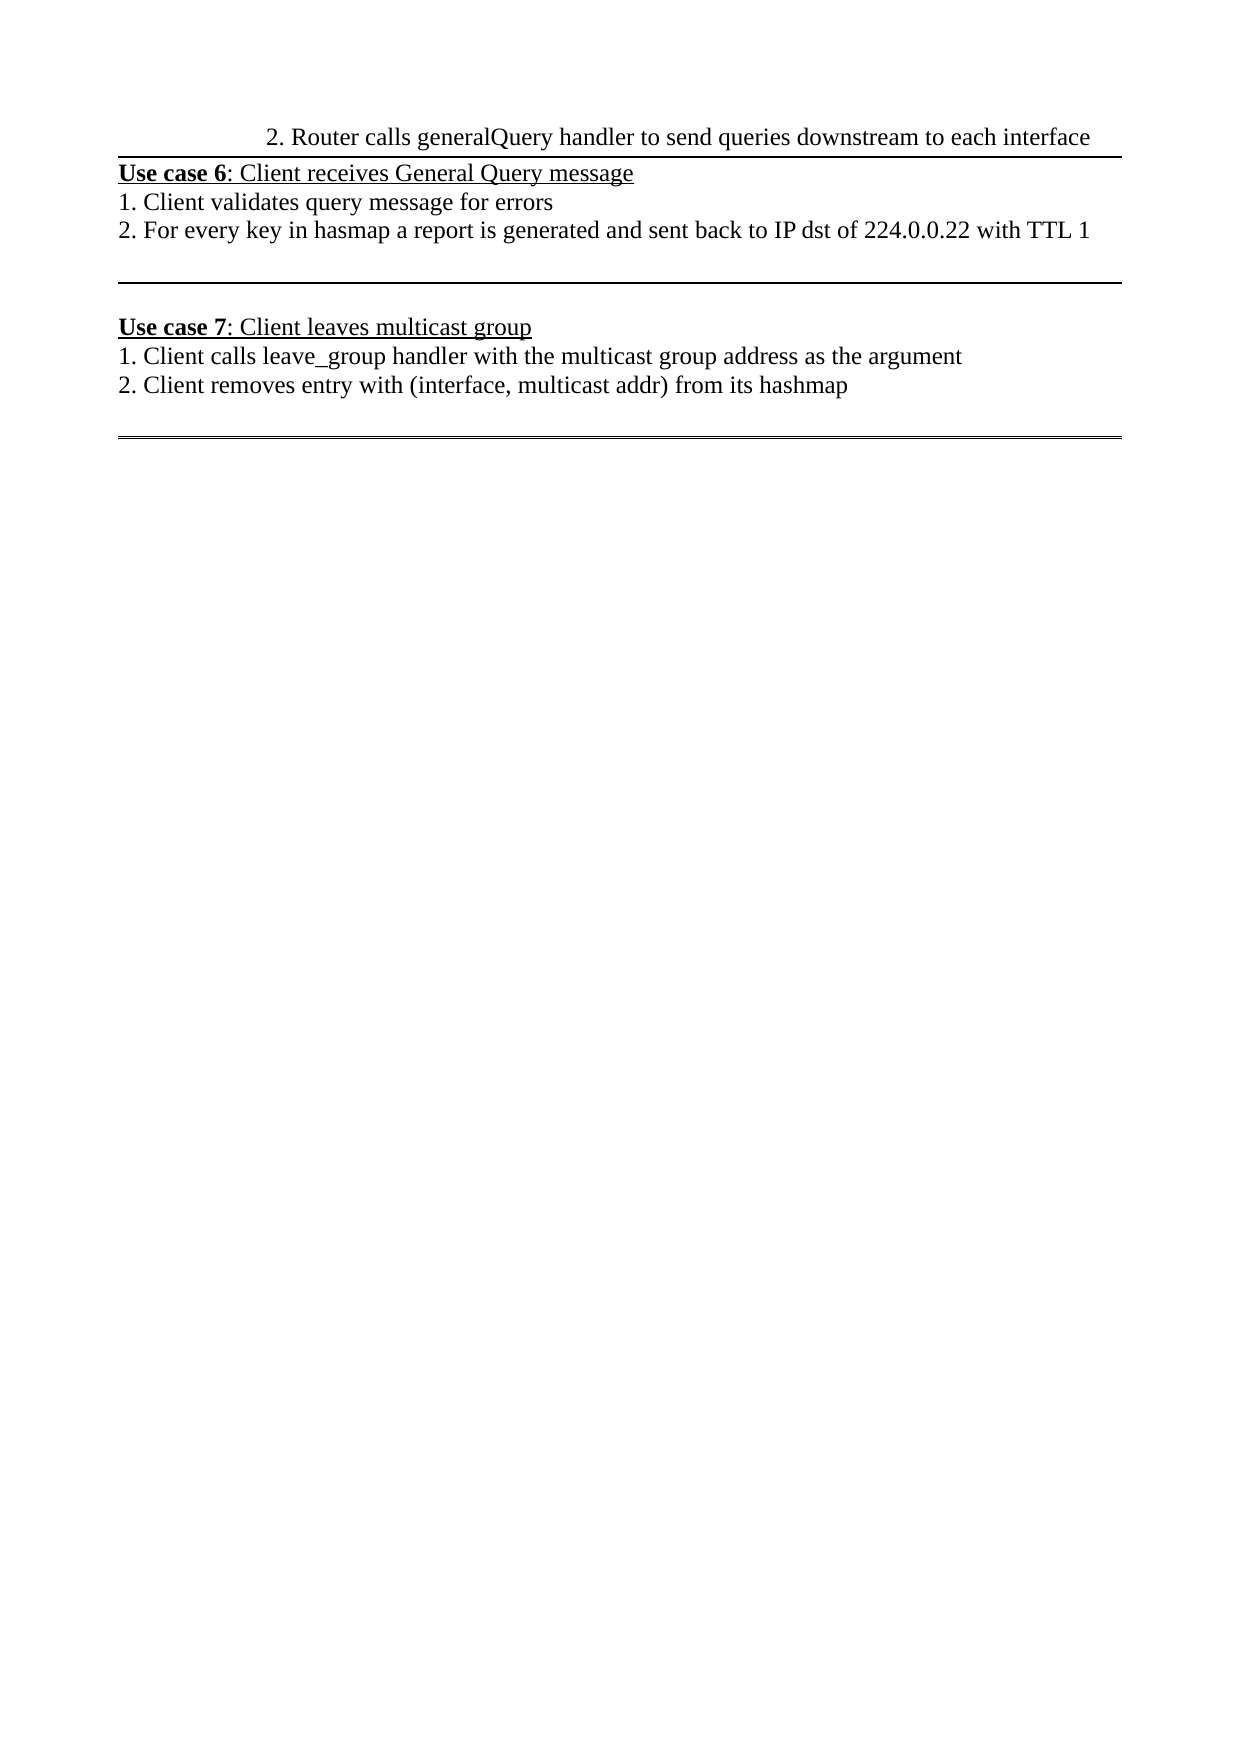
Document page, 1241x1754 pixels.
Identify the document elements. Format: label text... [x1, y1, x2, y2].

text 1. Client calls leave_group handler with the multicast group address as the argument [118, 341, 1122, 370]
text 2. Router calls generalQuery handler to send queries downstream to each interface [118, 118, 1122, 156]
text 1. Client validates query message for errors [118, 187, 1122, 215]
text Use case 6: Client receives General Query message [118, 158, 1122, 187]
text 2. For every key in hasmap a report is generated and sent back to IP dst of 224.0.0.22 with TTL 1 [118, 215, 1122, 244]
text 2. Client removes entry with (interface, multicast addr) from its hashmap [118, 370, 1122, 399]
text Use case 7: Client leaves multicast group [118, 312, 1122, 341]
